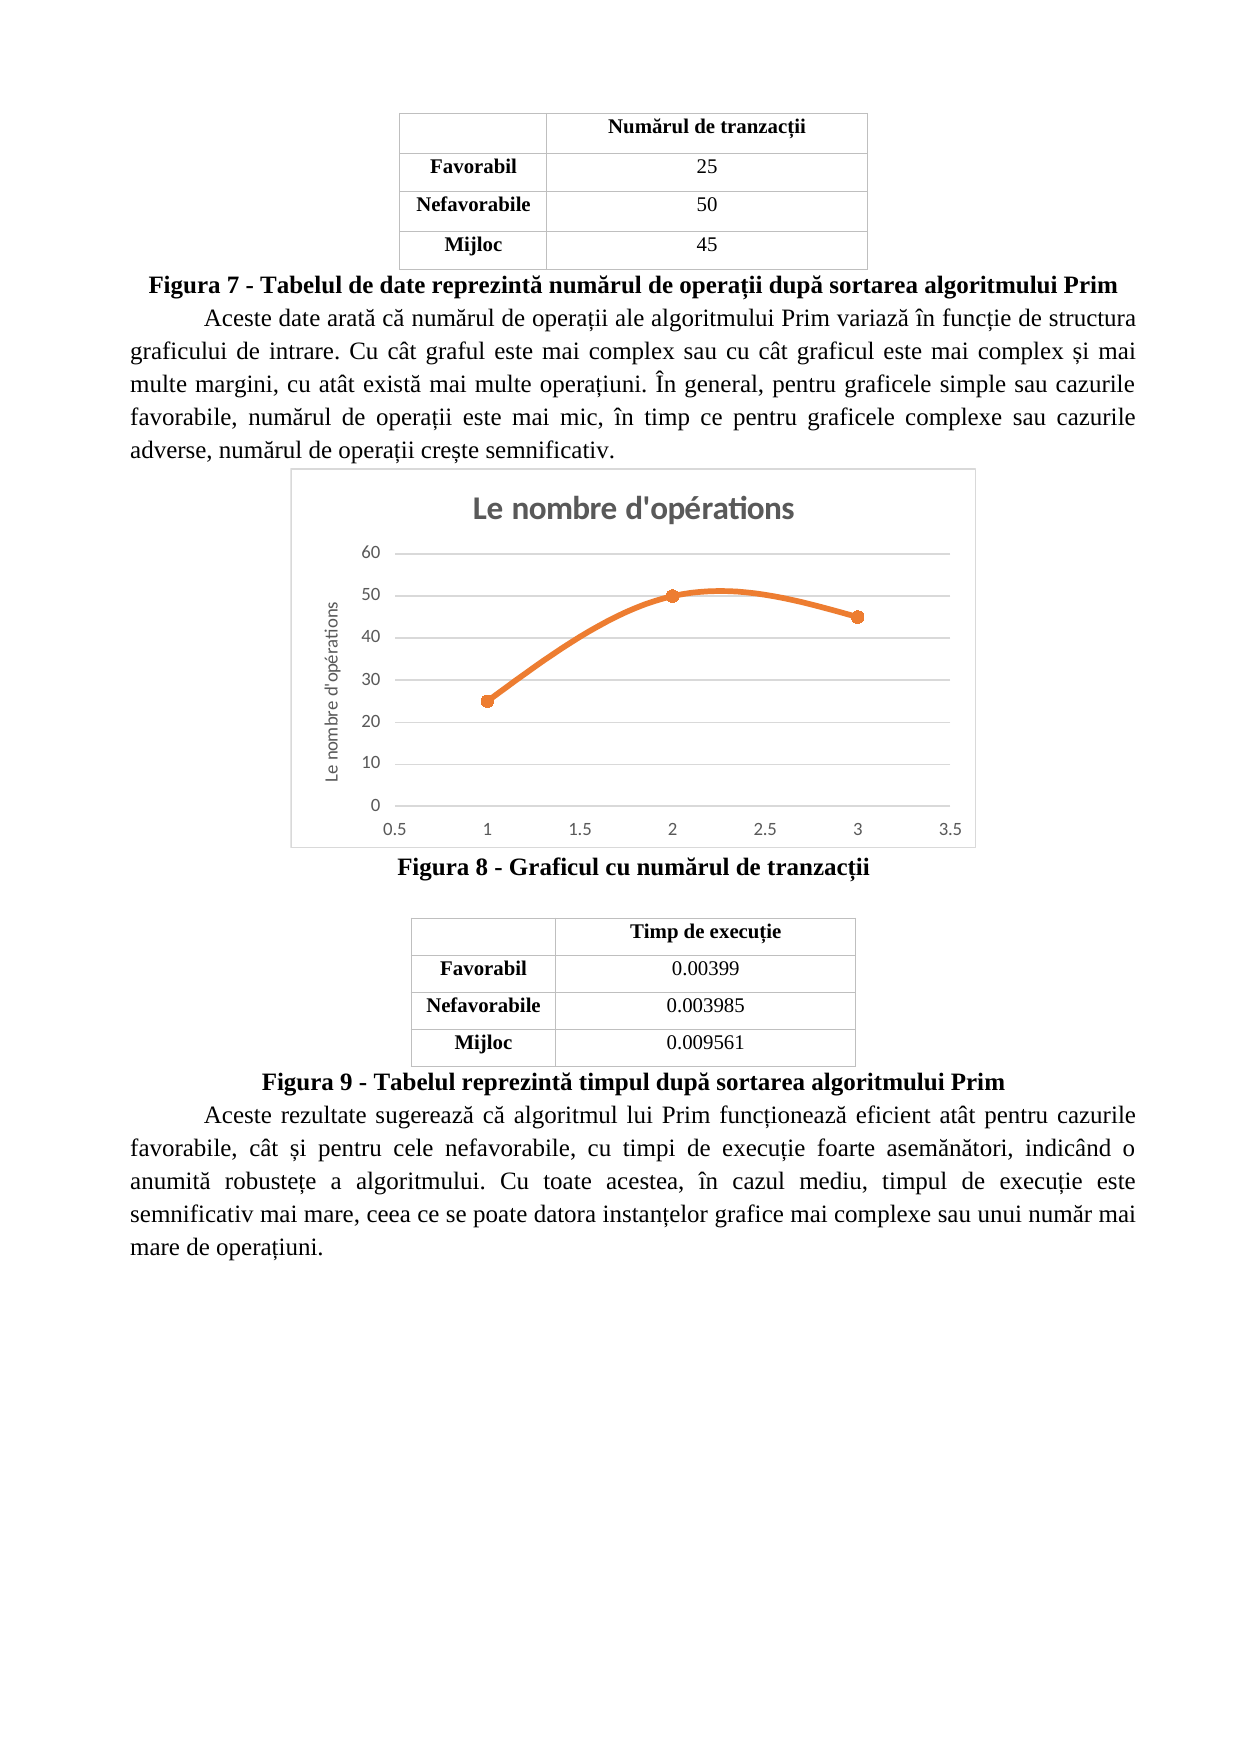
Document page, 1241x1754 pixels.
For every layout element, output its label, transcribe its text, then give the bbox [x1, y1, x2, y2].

table_cell 25 [547, 154, 867, 191]
table_header [400, 114, 546, 153]
table_header Numărul de tranzacții [547, 114, 867, 153]
text Figura 8 - Graficul cu numărul de tranzacții [130, 852, 1137, 913]
table_cell Favorabil [400, 154, 546, 191]
table_cell 0.00399 [556, 956, 855, 992]
text Aceste date arată că numărul de operații ale algoritmului Prim variază în funcție de structura graficului de intrare. Cu cât graful este mai complex sau cu cât graficul este mai complex și mai multe margini, cu atât există mai multe operațiuni. În general, pentru graficele simple sau cazurile favorabile, numărul de operații este mai mic, în timp ce pentru graficele complexe sau cazurile adverse, numărul de operații crește semnificativ. [130, 303, 1137, 464]
text Figura 7 - Tabelul de date reprezintă numărul de operații după sortarea algoritmului Prim [130, 270, 1137, 299]
table_cell 0.003985 [556, 993, 855, 1029]
text Figura 9 - Tabelul reprezintă timpul după sortarea algoritmului Prim [130, 1067, 1137, 1096]
table_cell Nefavorabile [412, 993, 555, 1029]
table_cell Nefavorabile [400, 192, 546, 231]
table_cell 45 [547, 232, 867, 269]
table_header [412, 919, 555, 954]
table_cell 50 [547, 192, 867, 231]
table_header Timp de execuție [556, 919, 855, 954]
table_cell Favorabil [412, 956, 555, 992]
text Aceste rezultate sugerează că algoritmul lui Prim funcționează eficient atât pentru cazurile favorabile, cât și pentru cele nefavorabile, cu timpi de execuție foarte asemănători, indicând o anumită robustețe a algoritmului. Cu toate acestea, în cazul mediu, timpul de execuție este semnificativ mai mare, ceea ce se poate datora instanțelor grafice mai complexe sau unui număr mai mare de operațiuni. [130, 1100, 1137, 1261]
table_cell Mijloc [400, 232, 546, 269]
table_cell Mijloc [412, 1030, 555, 1066]
table_cell 0.009561 [556, 1030, 855, 1066]
